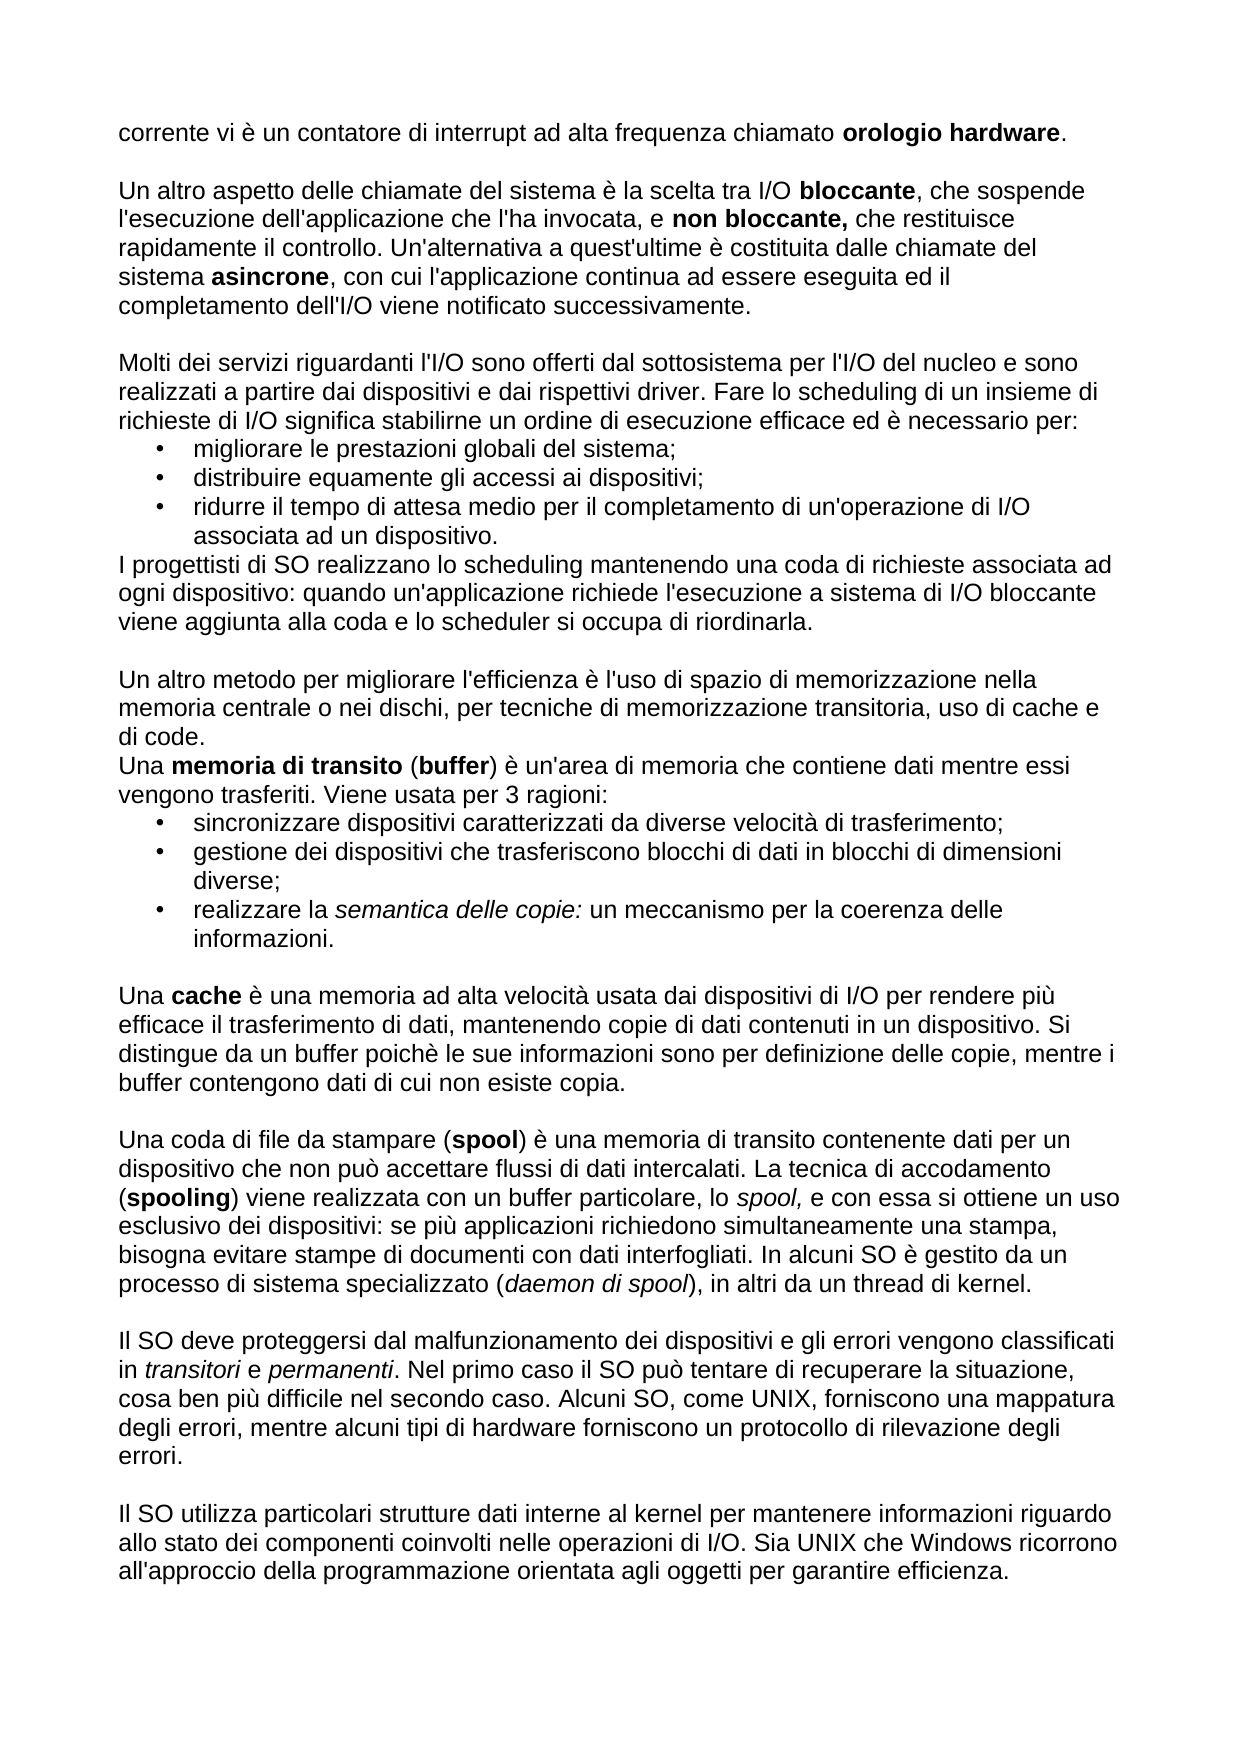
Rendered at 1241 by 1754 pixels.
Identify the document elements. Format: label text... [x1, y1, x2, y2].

text Il SO utilizza particolari strutture dati interne al kernel per mantenere informazioni riguardo allo stato dei componenti coinvolti nelle operazioni di I/O. Sia UNIX che Windows ricorrono all'approccio della programmazione orientata agli oggetti per garantire efficienza. [118, 1499, 1122, 1585]
text Una coda di file da stampare (spool) è una memoria di transito contenente dati per un dispositivo che non può accettare flussi di dati intercalati. La tecnica di accodamento (spooling) viene realizzata con un buffer particolare, lo spool, e con essa si ottiene un uso esclusivo dei dispositivi: se più applicazioni richiedono simultaneamente una stampa, bisogna evitare stampe di documenti con dati interfogliati. In alcuni SO è gestito da un processo di sistema specializzato (daemon di spool), in altri da un thread di kernel. [118, 1125, 1122, 1297]
list ridurre il tempo di attesa medio per il completamento di un'operazione di I/O associata ad un dispositivo. [156, 492, 1122, 550]
list sincronizzare dispositivi caratterizzati da diverse velocità di trasferimento; [156, 808, 1122, 837]
text Un altro metodo per migliorare l'efficienza è l'uso di spazio di memorizzazione nella memoria centrale o nei dischi, per tecniche di memorizzazione transitoria, uso di cache e di code. [118, 665, 1122, 751]
text I progettisti di SO realizzano lo scheduling mantenendo una coda di richieste associata ad ogni dispositivo: quando un'applicazione richiede l'esecuzione a sistema di I/O bloccante viene aggiunta alla coda e lo scheduler si occupa di riordinarla. [118, 550, 1122, 636]
text Una cache è una memoria ad alta velocità usata dai dispositivi di I/O per rendere più efficace il trasferimento di dati, mantenendo copie di dati contenuti in un dispositivo. Si distingue da un buffer poichè le sue informazioni sono per definizione delle copie, mentre i buffer contengono dati di cui non esiste copia. [118, 981, 1122, 1096]
text corrente vi è un contatore di interrupt ad alta frequenza chiamato orologio hardware. [118, 118, 1122, 147]
text Il SO deve proteggersi dal malfunzionamento dei dispositivi e gli errori vengono classificati in transitori e permanenti. Nel primo caso il SO può tentare di recuperare la situazione, cosa ben più difficile nel secondo caso. Alcuni SO, come UNIX, forniscono una mappatura degli errori, mentre alcuni tipi di hardware forniscono un protocollo di rilevazione degli errori. [118, 1326, 1122, 1470]
text Un altro aspetto delle chiamate del sistema è la scelta tra I/O bloccante, che sospende l'esecuzione dell'applicazione che l'ha invocata, e non bloccante, che restituisce rapidamente il controllo. Un'alternativa a quest'ultime è costituita dalle chiamate del sistema asincrone, con cui l'applicazione continua ad essere eseguita ed il completamento dell'I/O viene notificato successivamente. [118, 176, 1122, 319]
list realizzare la semantica delle copie: un meccanismo per la coerenza delle informazioni. [156, 895, 1122, 952]
list distribuire equamente gli accessi ai dispositivi; [156, 463, 1122, 492]
text Una memoria di transito (buffer) è un'area di memoria che contiene dati mentre essi vengono trasferiti. Viene usata per 3 ragioni: [118, 751, 1122, 808]
list gestione dei dispositivi che trasferiscono blocchi di dati in blocchi di dimensioni diverse; [156, 837, 1122, 895]
text Molti dei servizi riguardanti l'I/O sono offerti dal sottosistema per l'I/O del nucleo e sono realizzati a partire dai dispositivi e dai rispettivi driver. Fare lo scheduling di un insieme di richieste di I/O significa stabilirne un ordine di esecuzione efficace ed è necessario per: [118, 348, 1122, 434]
list migliorare le prestazioni globali del sistema; [156, 434, 1122, 463]
